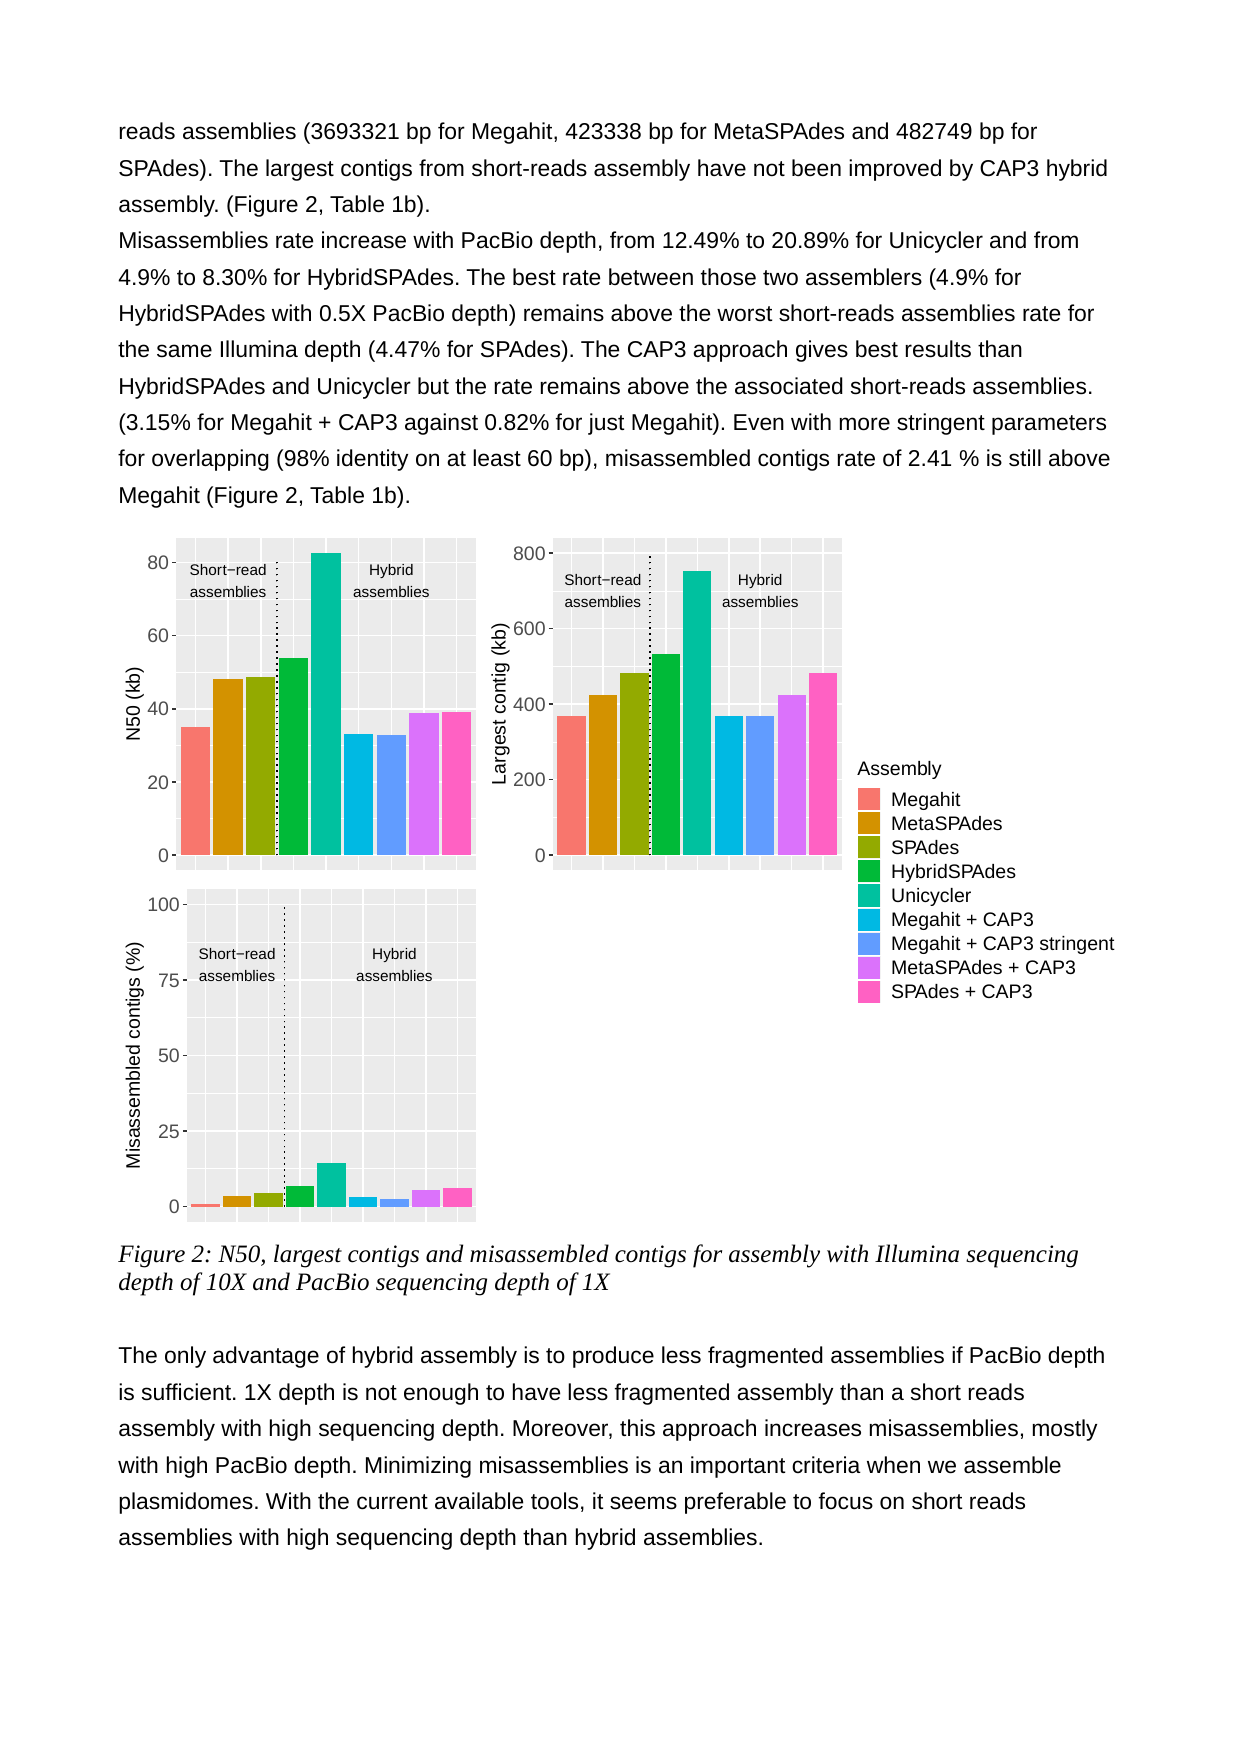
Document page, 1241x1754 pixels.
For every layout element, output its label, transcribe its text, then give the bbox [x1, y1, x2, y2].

text Figure 2: N50, largest contigs and misassembled contigs for assembly with Illumina sequencing depth of 10X and PacBio sequencing depth of 1X [118, 1233, 1122, 1296]
text Misassemblies rate increase with PacBio depth, from 12.49% to 20.89% for Unicycler and from 4.9% to 8.30% for HybridSPAdes. The best rate between those two assemblers (4.9% for HybridSPAdes with 0.5X PacBio depth) remains above the worst short-reads assemblies rate for the same Illumina depth (4.47% for SPAdes). The CAP3 approach gives best results than HybridSPAdes and Unicycler but the rate remains above the associated short-reads assemblies. (3.15% for Megahit + CAP3 against 0.82% for just Megahit). Even with more stringent parameters for overlapping (98% identity on at least 60 bp), misassembled contigs rate of 2.41 % is still above Megahit (Figure 2, Table 1b). [118, 227, 1122, 508]
text reads assemblies (3693321 bp for Megahit, 423338 bp for MetaSPAdes and 482749 bp for SPAdes). The largest contigs from short-reads assembly have not been improved by CAP3 hybrid assembly. (Figure 2, Table 1b). [118, 118, 1122, 217]
text The only advantage of hybrid assembly is to produce less fragmented assemblies if PacBio depth is sufficient. 1X depth is not enough to have less fragmented assembly than a short reads assembly with high sequencing depth. Moreover, this approach increases misassemblies, mostly with high PacBio depth. Minimizing misassemblies is an important criteria when we assemble plasmidomes. With the current available tools, it seems preferable to focus on short reads assemblies with high sequencing depth than hybrid assemblies. [118, 1342, 1122, 1551]
